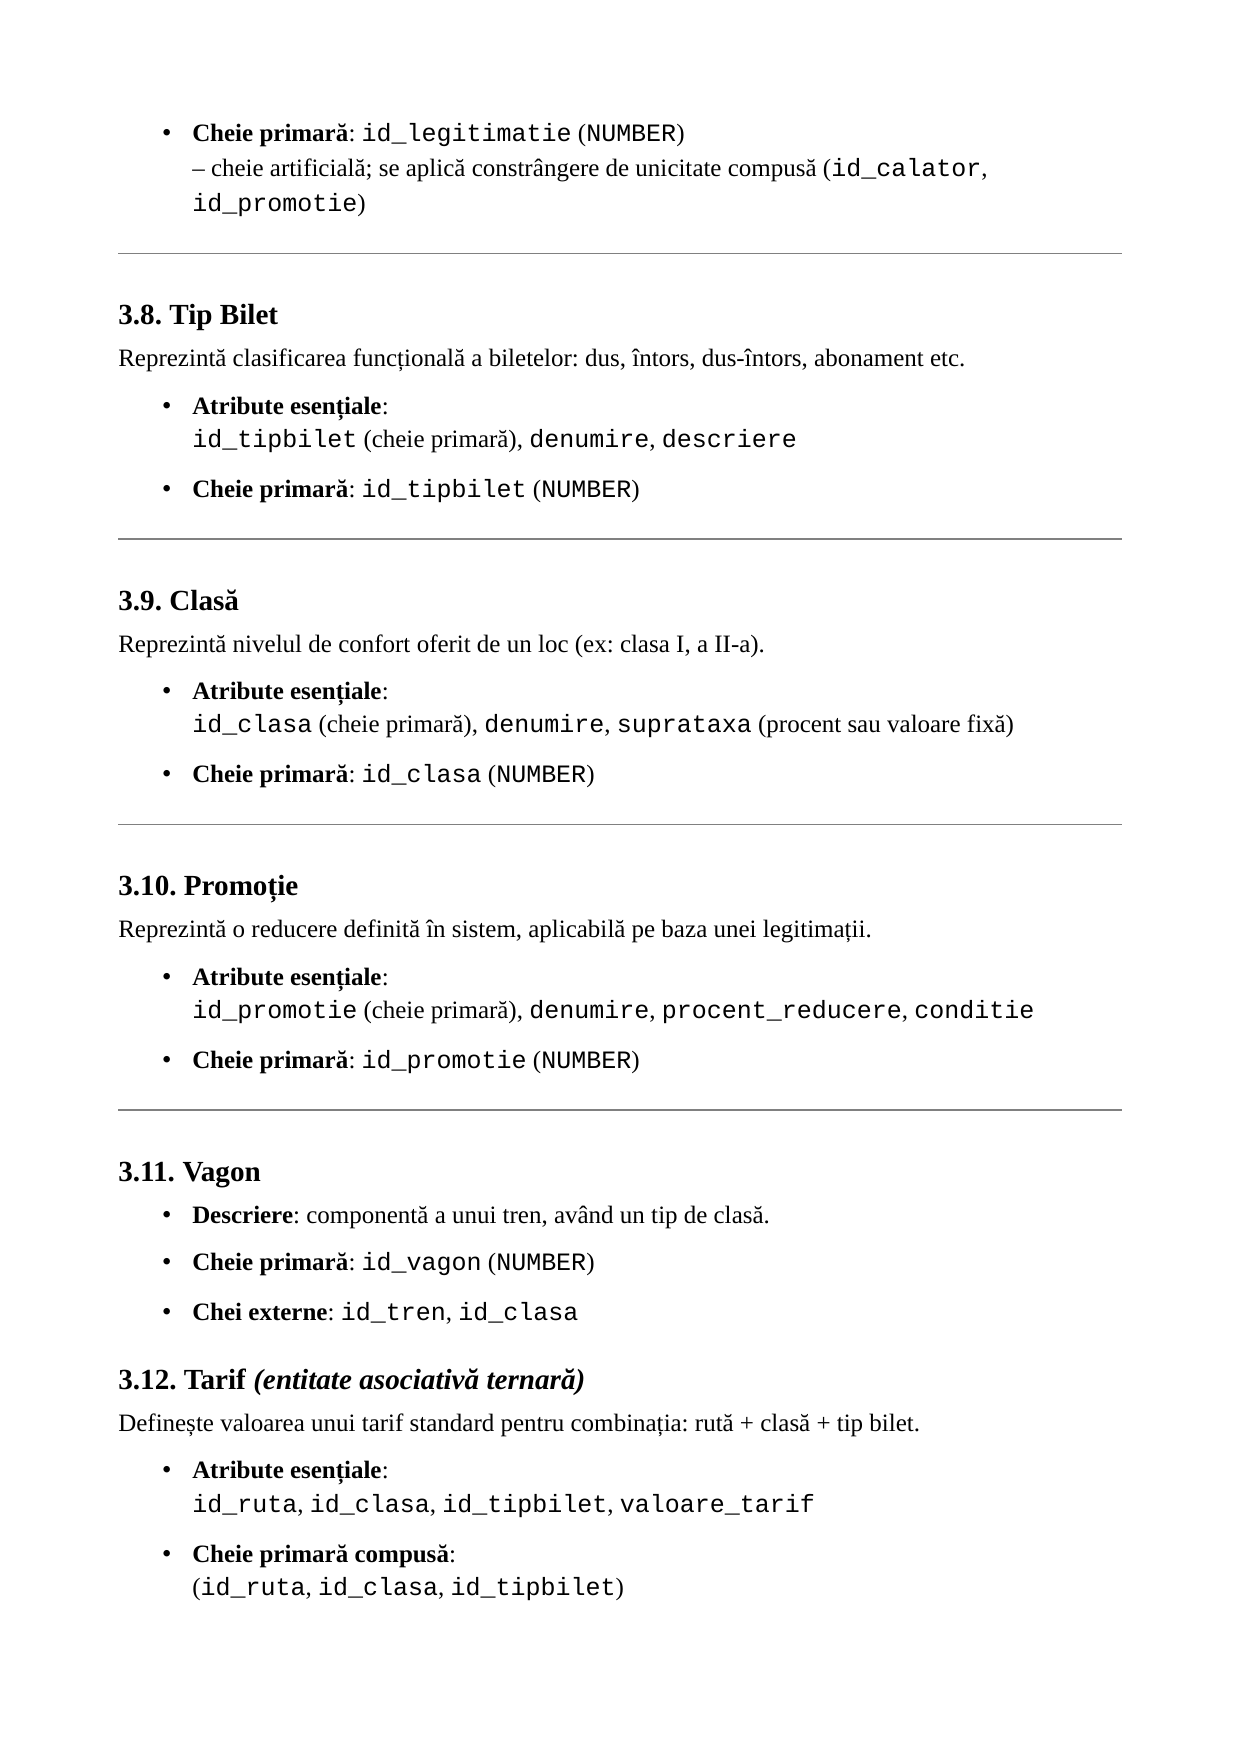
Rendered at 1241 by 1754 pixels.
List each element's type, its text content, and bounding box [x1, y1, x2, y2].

list Cheie primară compusă: (id_ruta, id_clasa, id_tipbilet) [162, 1539, 1122, 1602]
list Atribute esențiale: id_clasa (cheie primară), denumire, suprataxa (procent sau valoare fixă) [162, 676, 1122, 740]
list Cheie primară: id_legitimatie (NUMBER) – cheie artificială; se aplică constrângere de unicitate compusă (id_calator, id_promotie) [162, 118, 1122, 219]
list Chei externe: id_tren, id_clasa [162, 1297, 1122, 1328]
list Cheie primară: id_vagon (NUMBER) [162, 1247, 1122, 1278]
text Reprezintă nivelul de confort oferit de un loc (ex: clasa I, a II-a). [118, 629, 1122, 657]
subtitle 3.11. Vagon [118, 1154, 1122, 1187]
list Cheie primară: id_clasa (NUMBER) [162, 759, 1122, 790]
list Atribute esențiale: id_promotie (cheie primară), denumire, procent_reducere, conditie [162, 962, 1122, 1026]
list Cheie primară: id_promotie (NUMBER) [162, 1045, 1122, 1076]
subtitle 3.10. Promoție [118, 868, 1122, 902]
subtitle 3.12. Tarif (entitate asociativă ternară) [118, 1362, 1122, 1396]
subtitle 3.8. Tip Bilet [118, 297, 1122, 331]
list Cheie primară: id_tipbilet (NUMBER) [162, 474, 1122, 505]
list Atribute esențiale: id_tipbilet (cheie primară), denumire, descriere [162, 391, 1122, 455]
text Reprezintă o reducere definită în sistem, aplicabilă pe baza unei legitimații. [118, 914, 1122, 943]
list Atribute esențiale: id_ruta, id_clasa, id_tipbilet, valoare_tarif [162, 1456, 1122, 1519]
text Reprezintă clasificarea funcțională a biletelor: dus, întors, dus-întors, abonament etc. [118, 343, 1122, 372]
subtitle 3.9. Clasă [118, 583, 1122, 616]
list Descriere: componentă a unui tren, având un tip de clasă. [162, 1200, 1122, 1228]
text Definește valoarea unui tarif standard pentru combinația: rută + clasă + tip bilet. [118, 1408, 1122, 1437]
